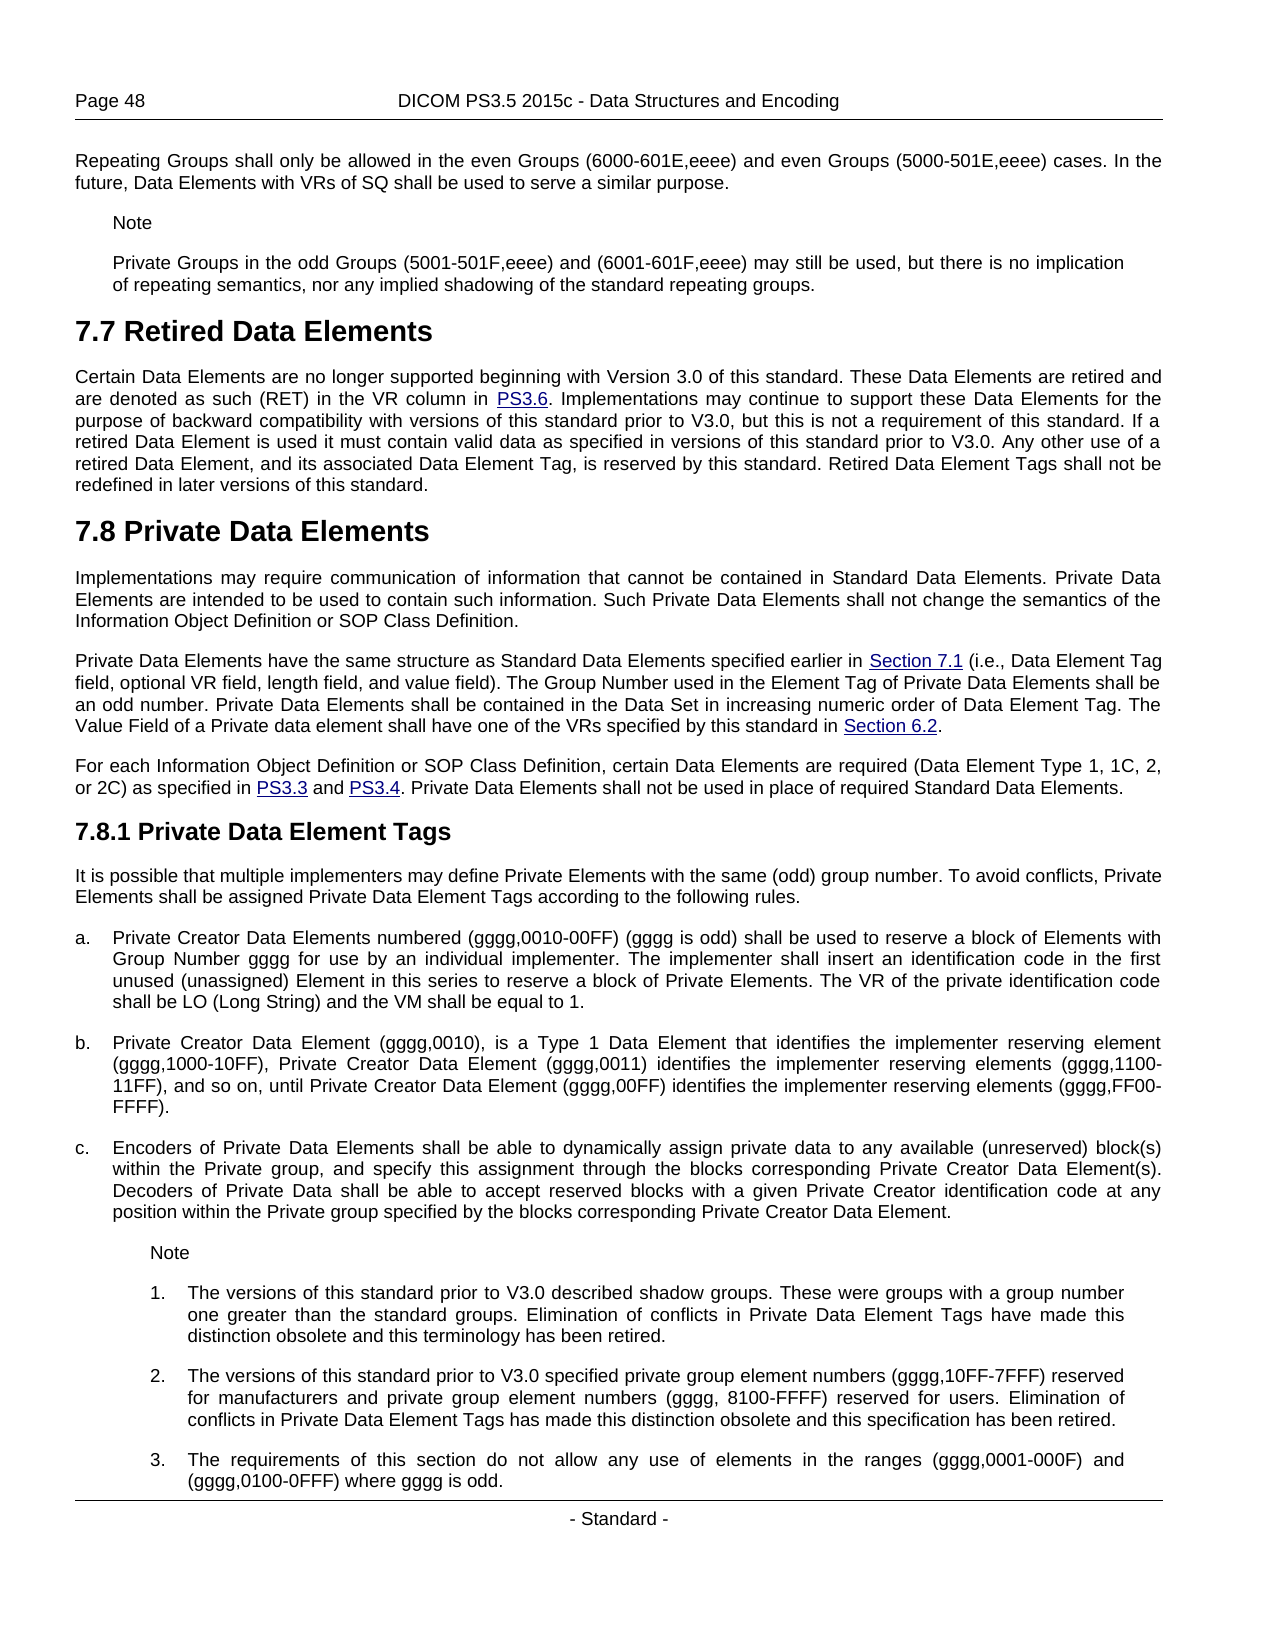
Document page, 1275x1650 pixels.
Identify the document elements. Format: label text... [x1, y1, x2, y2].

text Note [112, 212, 1125, 233]
text Repeating Groups shall only be allowed in the even Groups (6000-601E,eeee) and even Groups (5000-501E,eeee) cases. In the future, Data Elements with VRs of SQ shall be used to serve a similar purpose. [75, 150, 1162, 193]
text Implementations may require communication of information that cannot be contained in Standard Data Elements. Private Data Elements are intended to be used to contain such information. Such Private Data Elements shall not change the semantics of the Information Object Definition or SOP Class Definition. [75, 567, 1162, 631]
text It is possible that multiple implementers may define Private Elements with the same (odd) group number. To avoid conflicts, Private Elements shall be assigned Private Data Element Tags according to the following rules. [75, 864, 1162, 908]
list The versions of this standard prior to V3.0 described shadow groups. These were groups with a group number one greater than the standard groups. Elimination of conflicts in Private Data Element Tags have made this distinction obsolete and this terminology has been retired. [150, 1282, 1125, 1346]
text Private Groups in the odd Groups (5001-501F,eeee) and (6001-601F,eeee) may still be used, but there is no implication of repeating semantics, nor any implied shadowing of the standard repeating groups. [112, 252, 1125, 295]
list The versions of this standard prior to V3.0 specified private group element numbers (gggg,10FF-7FFF) reserved for manufacturers and private group element numbers (gggg, 8100-FFFF) reserved for users. Elimination of conflicts in Private Data Element Tags has made this distinction obsolete and this specification has been retired. [150, 1365, 1125, 1430]
list The requirements of this section do not allow any use of elements in the ranges (gggg,0001-000F) and (gggg,0100-0FFF) where gggg is odd. [150, 1449, 1125, 1492]
list Note [112, 1241, 1125, 1263]
text 7.7 Retired Data Elements [75, 314, 1162, 348]
text Private Data Elements have the same structure as Standard Data Elements specified earlier in Section 7.1 (i.e., Data Element Tag field, optional VR field, length field, and value field). The Group Number used in the Element Tag of Private Data Elements shall be an odd number. Private Data Elements shall be contained in the Data Set in increasing numeric order of Data Element Tag. The Value Field of a Private data element shall have one of the VRs specified by this standard in Section 6.2. [75, 650, 1162, 736]
text Certain Data Elements are no longer supported beginning with Version 3.0 of this standard. These Data Elements are retired and are denoted as such (RET) in the VR column in PS3.6. Implementations may continue to support these Data Elements for the purpose of backward compatibility with versions of this standard prior to V3.0, but this is not a requirement of this standard. If a retired Data Element is used it must contain valid data as specified in versions of this standard prior to V3.0. Any other use of a retired Data Element, and its associated Data Element Tag, is reserved by this standard. Retired Data Element Tags shall not be redefined in later versions of this standard. [75, 366, 1162, 496]
text 7.8.1 Private Data Element Tags [75, 817, 1162, 846]
list Private Creator Data Element (gggg,0010), is a Type 1 Data Element that identifies the implementer reserving element (gggg,1000-10FF), Private Creator Data Element (gggg,0011) identifies the implementer reserving elements (gggg,1100-11FF), and so on, until Private Creator Data Element (gggg,00FF) identifies the implementer reserving elements (gggg,FF00-FFFF). [75, 1031, 1162, 1118]
text For each Information Object Definition or SOP Class Definition, certain Data Elements are required (Data Element Type 1, 1C, 2, or 2C) as specified in PS3.3 and PS3.4. Private Data Elements shall not be used in place of required Standard Data Elements. [75, 755, 1162, 798]
list Private Creator Data Elements numbered (gggg,0010-00FF) (gggg is odd) shall be used to reserve a block of Elements with Group Number gggg for use by an individual implementer. The implementer shall insert an identification code in the first unused (unassigned) Element in this series to reserve a block of Private Elements. The VR of the private identification code shall be LO (Long String) and the VM shall be equal to 1. [75, 926, 1162, 1013]
text 7.8 Private Data Elements [75, 514, 1162, 548]
list Encoders of Private Data Elements shall be able to dynamically assign private data to any available (unreserved) block(s) within the Private group, and specify this assignment through the blocks corresponding Private Creator Data Element(s). Decoders of Private Data shall be able to accept reserved blocks with a given Private Creator identification code at any position within the Private group specified by the blocks corresponding Private Creator Data Element. [75, 1136, 1162, 1223]
